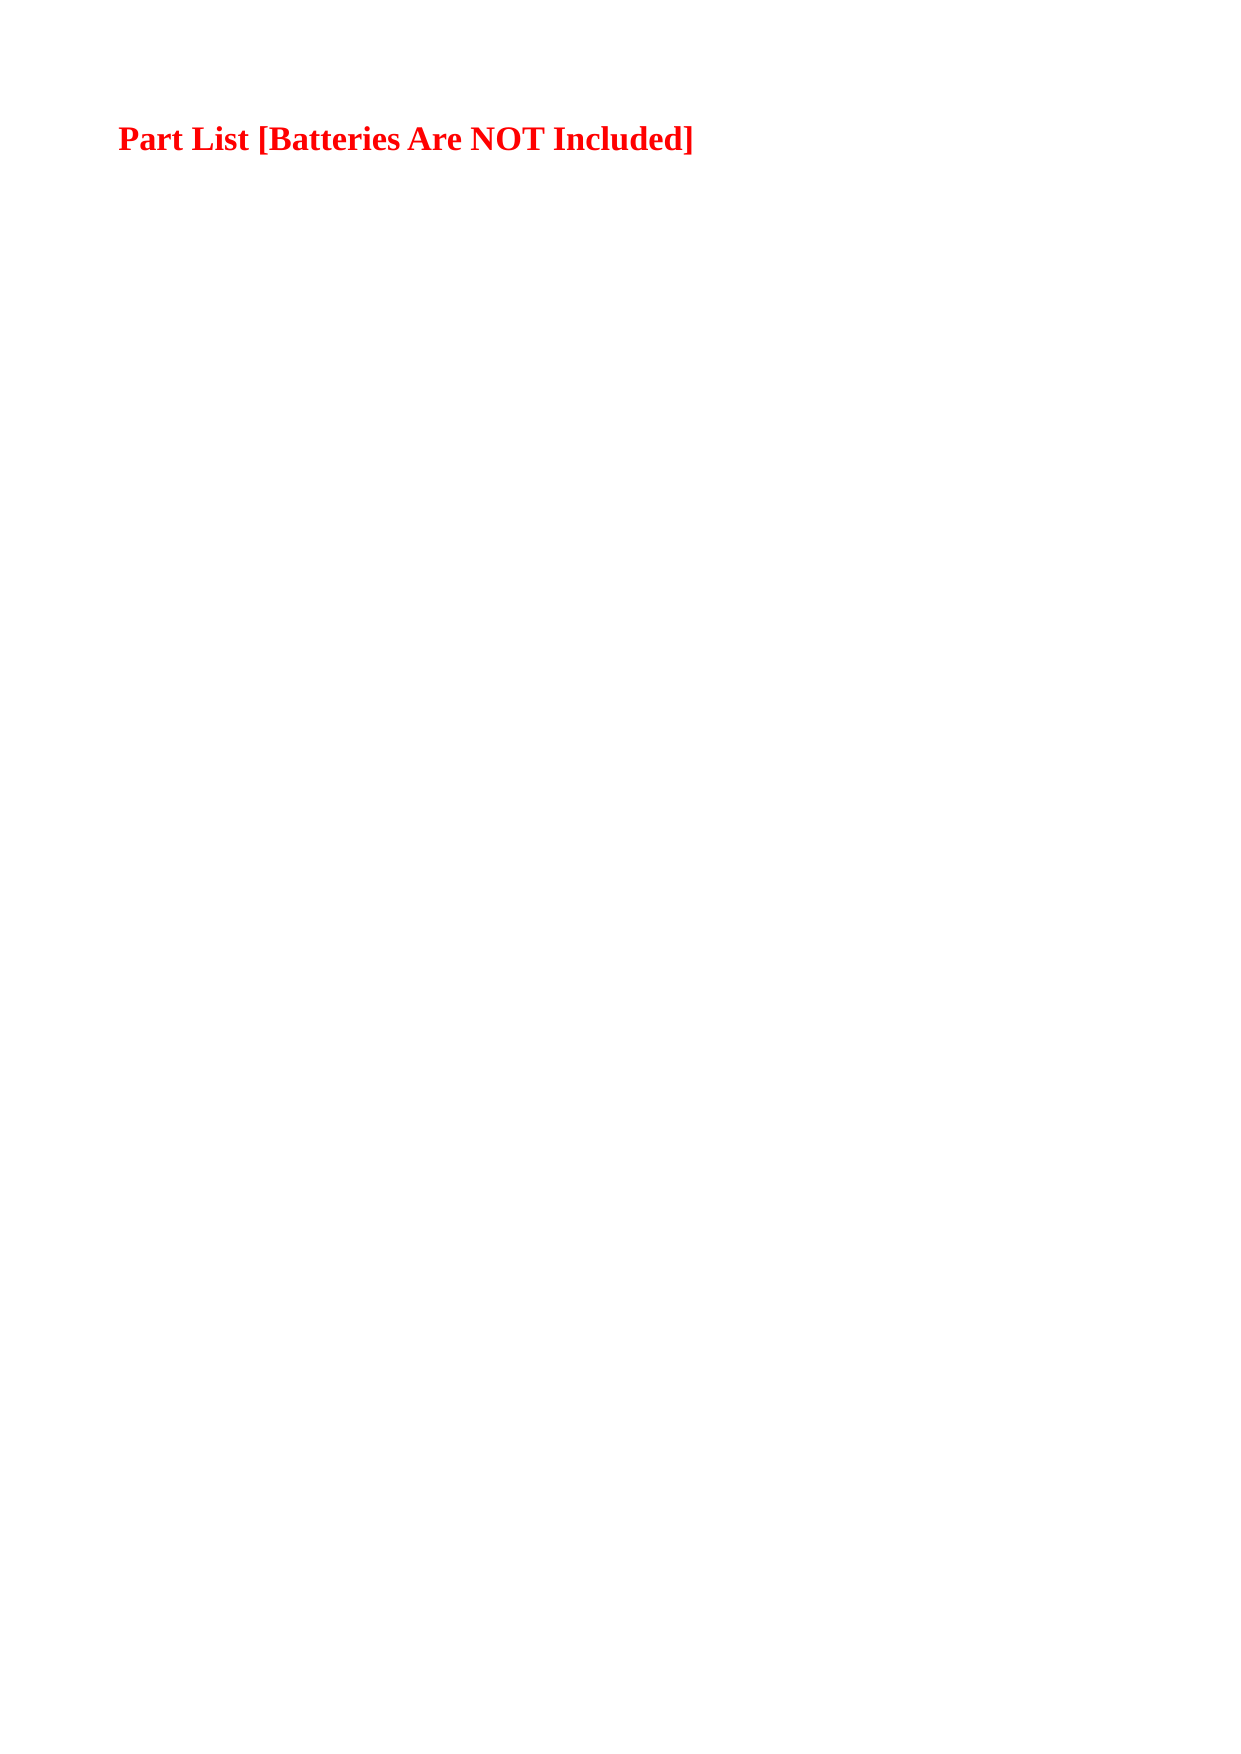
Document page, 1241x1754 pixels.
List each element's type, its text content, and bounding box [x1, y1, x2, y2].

text Part List [Batteries Are NOT Included] [118, 118, 1122, 158]
